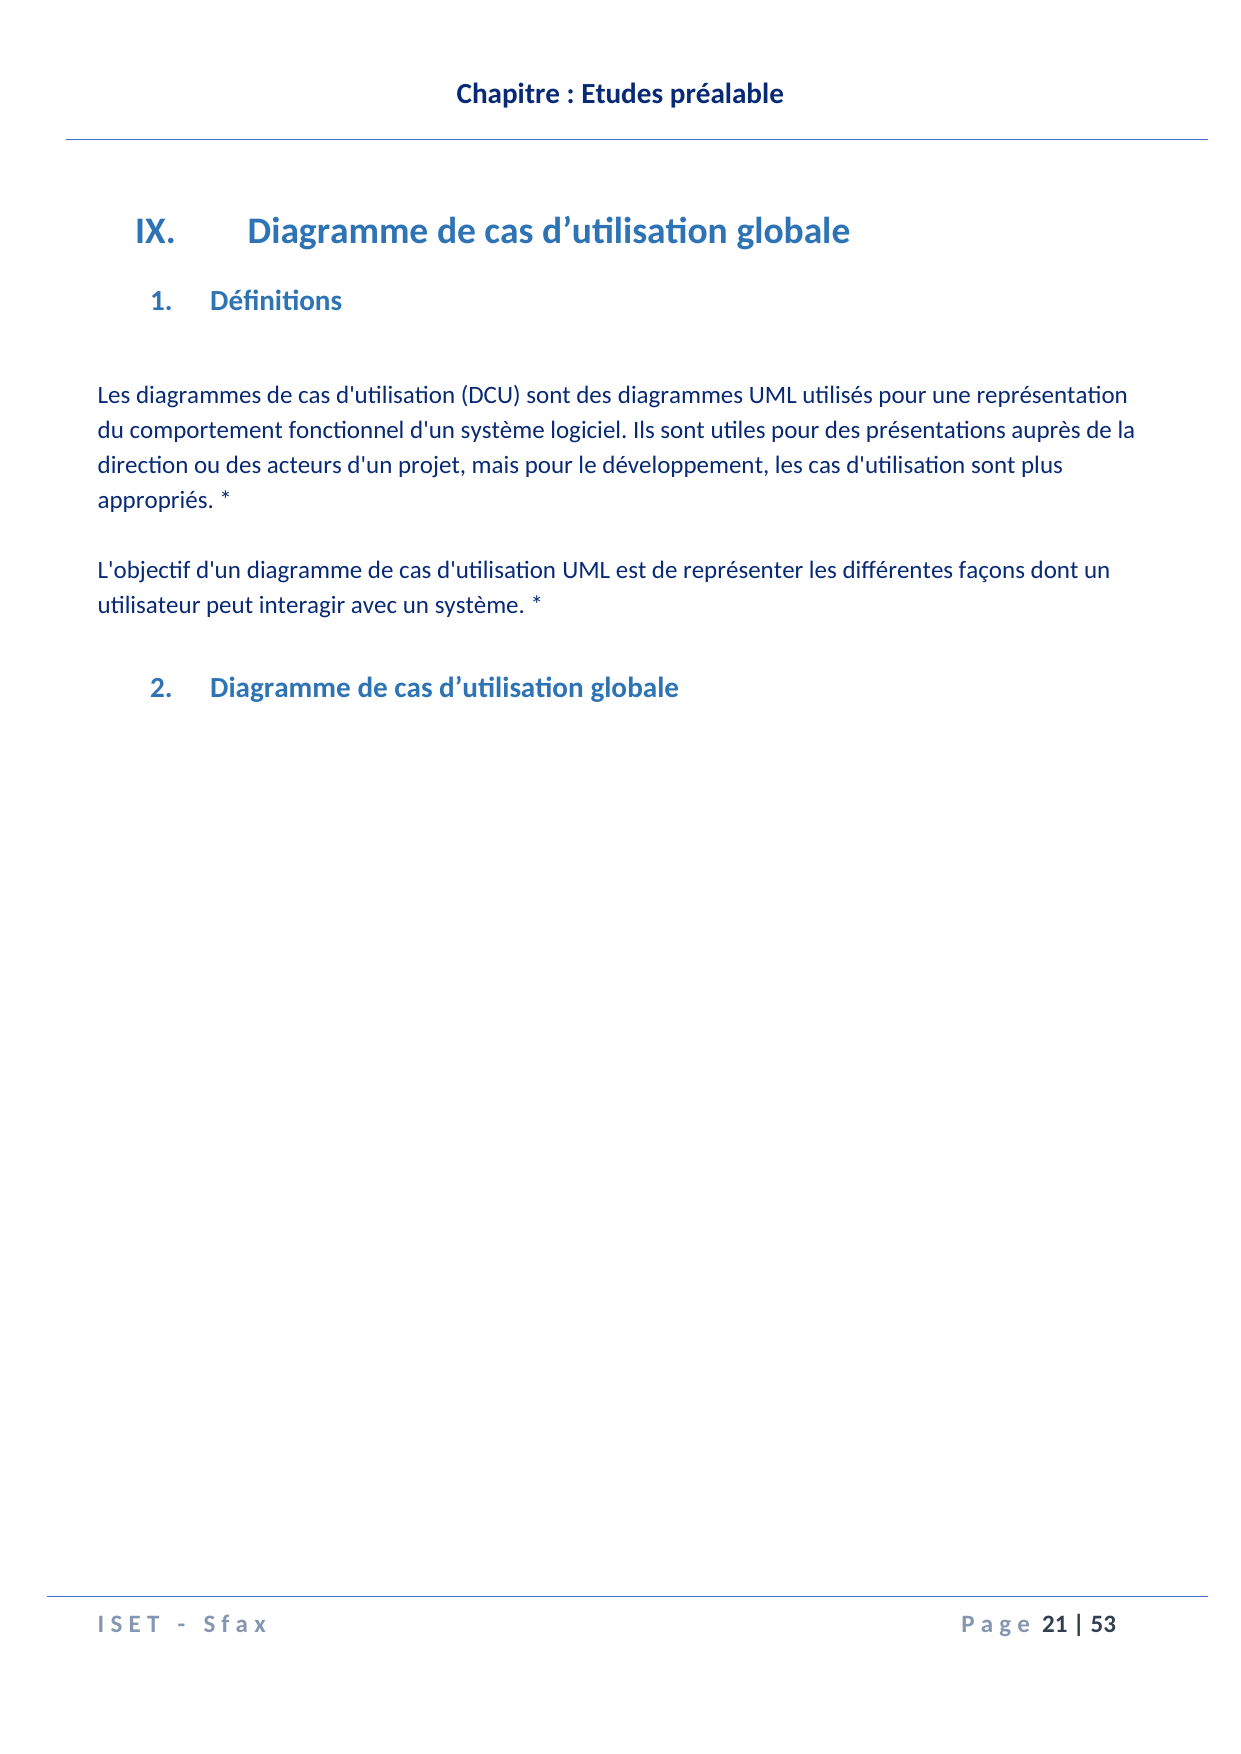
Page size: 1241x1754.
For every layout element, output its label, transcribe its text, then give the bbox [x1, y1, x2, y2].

text L'objectif d'un diagramme de cas d'utilisation UML est de représenter les différentes façons dont un utilisateur peut interagir avec un système. * [97, 554, 1143, 620]
subtitle Définitions [172, 282, 1143, 318]
subtitle Diagramme de cas d’utilisation globale [135, 207, 1143, 253]
subtitle Diagramme de cas d’utilisation globale [172, 669, 1143, 705]
text Les diagrammes de cas d'utilisation (DCU) sont des diagrammes UML utilisés pour une représentation du comportement fonctionnel d'un système logiciel. Ils sont utiles pour des présentations auprès de la direction ou des acteurs d'un projet, mais pour le développement, les cas d'utilisation sont plus appropriés. * [97, 379, 1143, 515]
